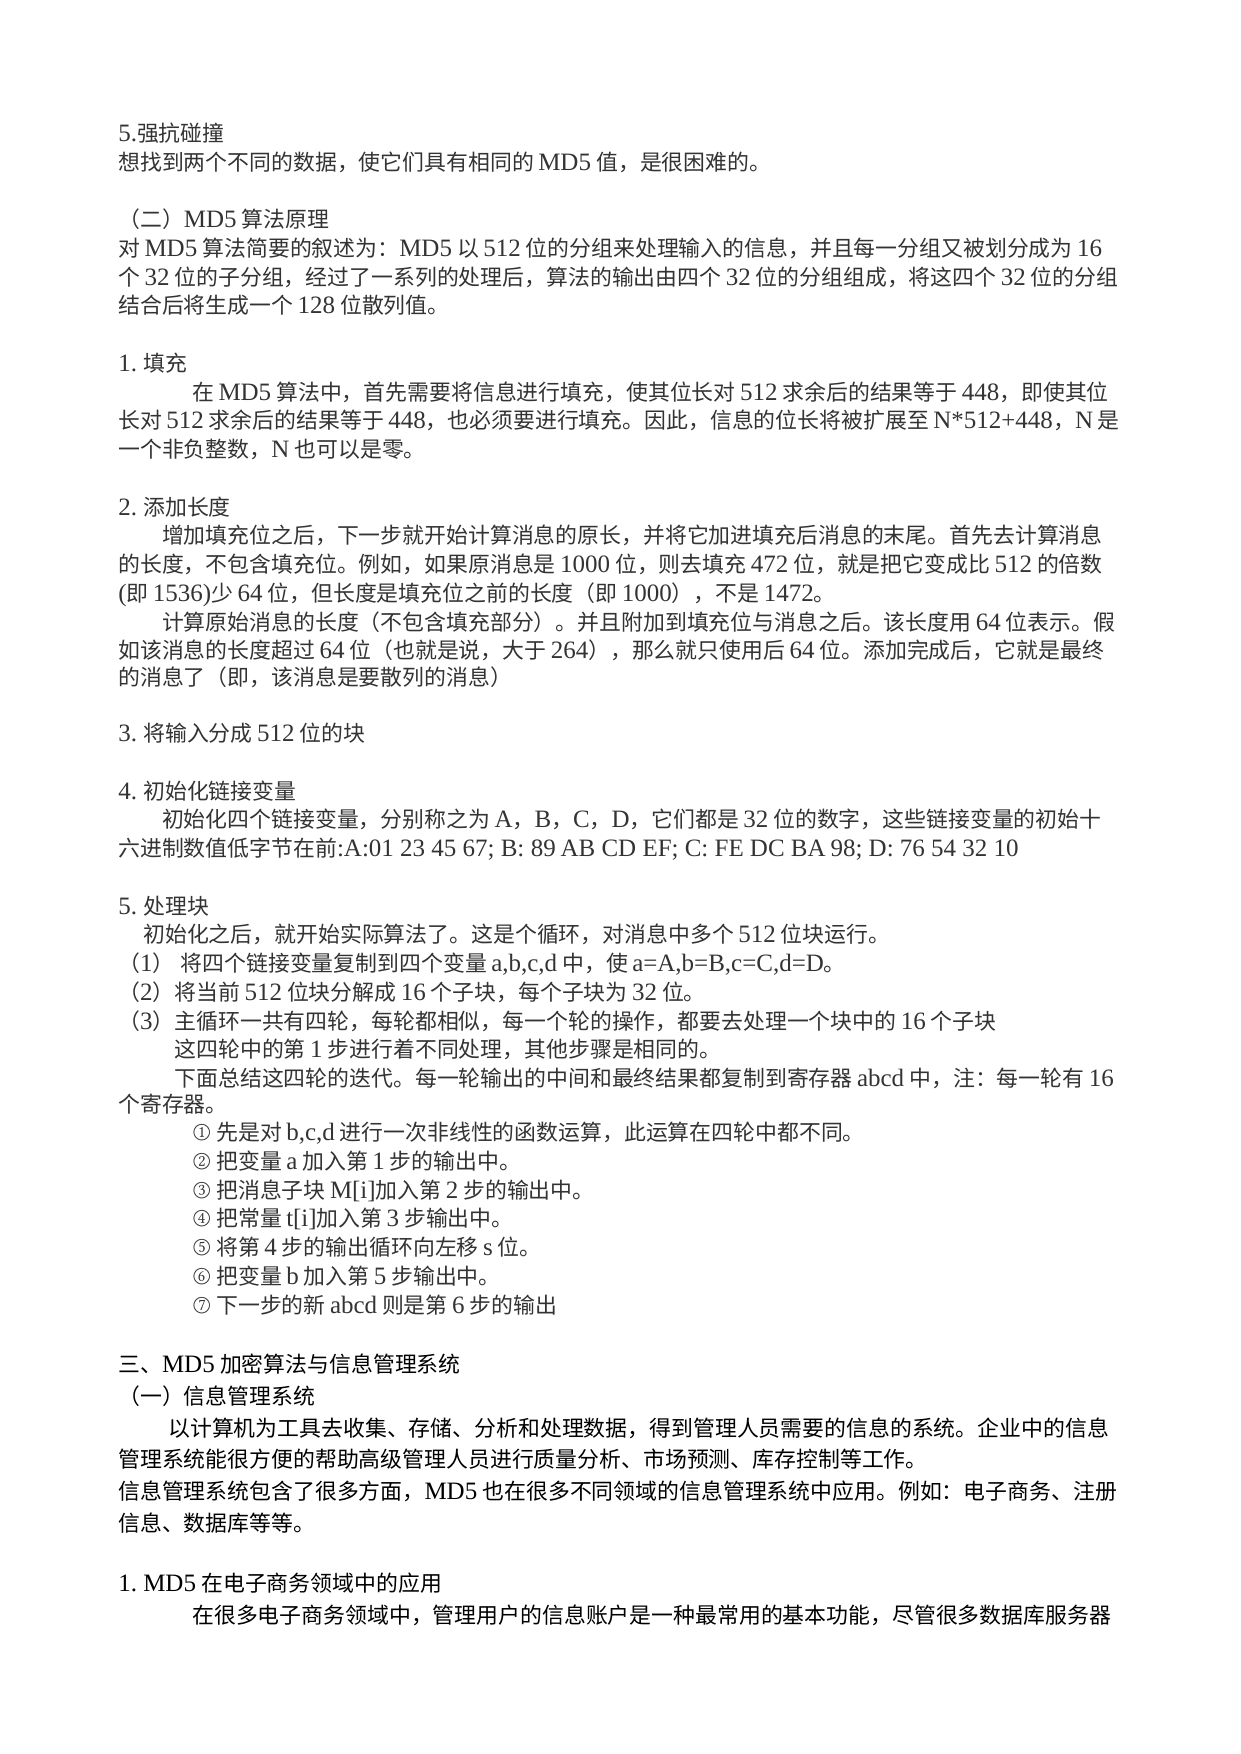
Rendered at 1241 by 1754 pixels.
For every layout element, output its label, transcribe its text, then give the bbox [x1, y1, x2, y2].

text 想找到两个不同的数据，使它们具有相同的MD5值，是很困难的。 [118, 147, 1122, 176]
text 5. 处理块 [118, 891, 1122, 919]
text （二）MD5算法原理 [118, 204, 1122, 233]
text ②把变量a加入第1步的输出中。 [118, 1146, 1122, 1175]
text 计算原始消息的长度（不包含填充部分）。并且附加到填充位与消息之后。该长度用64位表示。假如该消息的长度超过64位（也就是说，大于264），那么就只使用后64位。添加完成后，它就是最终的消息了（即，该消息是要散列的消息） [118, 607, 1122, 689]
text ④把常量t[i]加入第3步输出中。 [118, 1203, 1122, 1232]
text 下面总结这四轮的迭代。每一轮输出的中间和最终结果都复制到寄存器abcd中，注：每一轮有16个寄存器。 [118, 1063, 1122, 1117]
text 1. 填充 [118, 348, 1122, 377]
text ⑥把变量b加入第5步输出中。 [118, 1261, 1122, 1290]
text 1. MD5在电子商务领域中的应用 [118, 1566, 1122, 1598]
text 2. 添加长度 [118, 492, 1122, 521]
text 三、MD5加密算法与信息管理系统 [118, 1347, 1122, 1379]
text 信息管理系统包含了很多方面，MD5也在很多不同领域的信息管理系统中应用。例如：电子商务、注册信息、数据库等等。 [118, 1474, 1122, 1537]
text ③把消息子块M[i]加入第2步的输出中。 [118, 1175, 1122, 1203]
text 在MD5算法中，首先需要将信息进行填充，使其位长对512求余后的结果等于448，即使其位长对512求余后的结果等于448，也必须要进行填充。因此，信息的位长将被扩展至N*512+448，N是一个非负整数，N也可以是零。 [118, 377, 1122, 463]
text ①先是对b,c,d进行一次非线性的函数运算，此运算在四轮中都不同。 [118, 1117, 1122, 1146]
text （1） 将四个链接变量复制到四个变量a,b,c,d中，使a=A,b=B,c=C,d=D。 [118, 948, 1122, 977]
text 以计算机为工具去收集、存储、分析和处理数据，得到管理人员需要的信息的系统。企业中的信息管理系统能很方便的帮助高级管理人员进行质量分析、市场预测、库存控制等工作。 [118, 1411, 1122, 1474]
text 增加填充位之后，下一步就开始计算消息的原长，并将它加进填充后消息的末尾。首先去计算消息的长度，不包含填充位。例如，如果原消息是1000位，则去填充472位，就是把它变成比512的倍数(即1536)少64位，但长度是填充位之前的长度（即1000），不是1472。 [118, 521, 1122, 607]
text 这四轮中的第1步进行着不同处理，其他步骤是相同的。 [118, 1034, 1122, 1063]
text ⑦下一步的新abcd则是第6步的输出 [118, 1290, 1122, 1318]
text 初始化之后，就开始实际算法了。这是个循环，对消息中多个512位块运行。 [118, 919, 1122, 948]
text （2）将当前512位块分解成16个子块，每个子块为32位。 [118, 977, 1122, 1006]
text 3. 将输入分成512位的块 [118, 718, 1122, 747]
text ⑤将第4步的输出循环向左移s位。 [118, 1232, 1122, 1261]
text 4. 初始化链接变量 [118, 776, 1122, 804]
text （3）主循环一共有四轮，每轮都相似，每一个轮的操作，都要去处理一个块中的16个子块 [118, 1006, 1122, 1034]
text 对MD5算法简要的叙述为：MD5以512位的分组来处理输入的信息，并且每一分组又被划分成为16个32位的子分组，经过了一系列的处理后，算法的输出由四个32位的分组组成，将这四个32位的分组结合后将生成一个128位散列值。 [118, 233, 1122, 319]
text （一）信息管理系统 [118, 1379, 1122, 1411]
text 在很多电子商务领域中，管理用户的信息账户是一种最常用的基本功能，尽管很多数据库服务器 [118, 1598, 1122, 1629]
text 初始化四个链接变量，分别称之为A，B，C，D，它们都是32位的数字，这些链接变量的初始十六进制数值低字节在前:A:01 23 45 67; B: 89 AB CD EF; C: FE DC BA 98; D: 76 54 32 10 [118, 804, 1122, 862]
text 5.强抗碰撞 [118, 118, 1122, 147]
